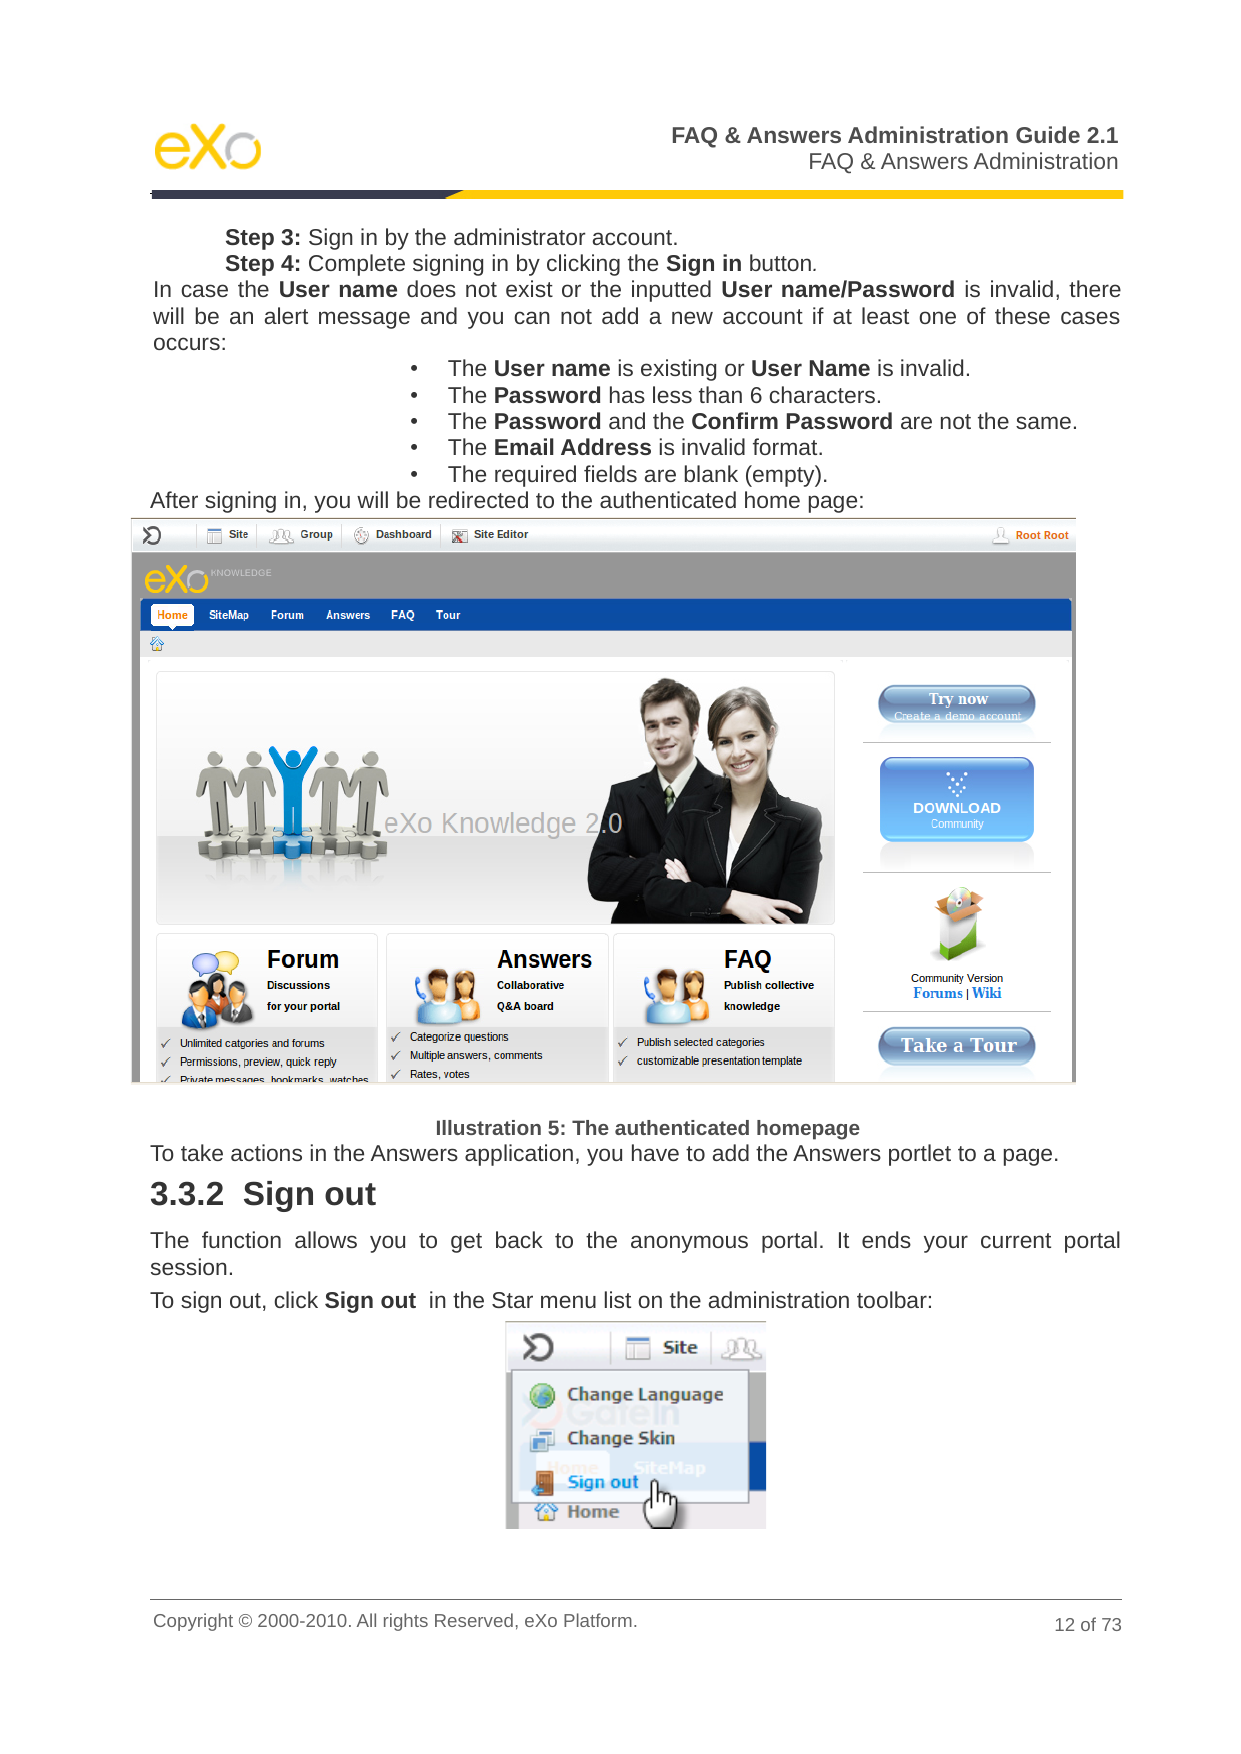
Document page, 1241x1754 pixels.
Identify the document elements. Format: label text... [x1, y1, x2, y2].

list In case the User name does not exist or the inputted User name/Password is invalid, there will be an alert message and you can not add a new account if at least one of these cases occurs: [115, 276, 1122, 355]
list The Email Address is invalid format. [410, 434, 1122, 461]
picture [130, 517, 1076, 1085]
text The function allows you to get back to the anonymous portal. It ends your current portal session. [150, 1227, 1122, 1280]
list The required fields are blank (empty). [410, 461, 1122, 487]
list The User name is existing or User Name is invalid. [410, 355, 1122, 382]
list Step 4: Complete signing in by clicking the Sign in button. [187, 250, 1122, 276]
text After signing in, you will be redirected to the authenticated home page: [150, 487, 1122, 513]
picture [151, 190, 1124, 199]
text To sign out, click Sign out in the Star menu list on the administration toolbar: [76, 1287, 1122, 1314]
text To take actions in the Answers application, you have to add the Answers portlet to a page. [150, 1140, 1122, 1166]
picture [505, 1321, 767, 1529]
list Step 3: Sign in by the administrator account. [187, 223, 1122, 250]
list The Password and the Confirm Password are not the same. [410, 408, 1122, 434]
subtitle Sign out [150, 1174, 1122, 1212]
text Illustration 5: The authenticated homepage [148, 599, 1148, 1140]
picture [155, 123, 262, 170]
list The Password has less than 6 characters. [410, 382, 1122, 408]
text [150, 513, 1148, 599]
